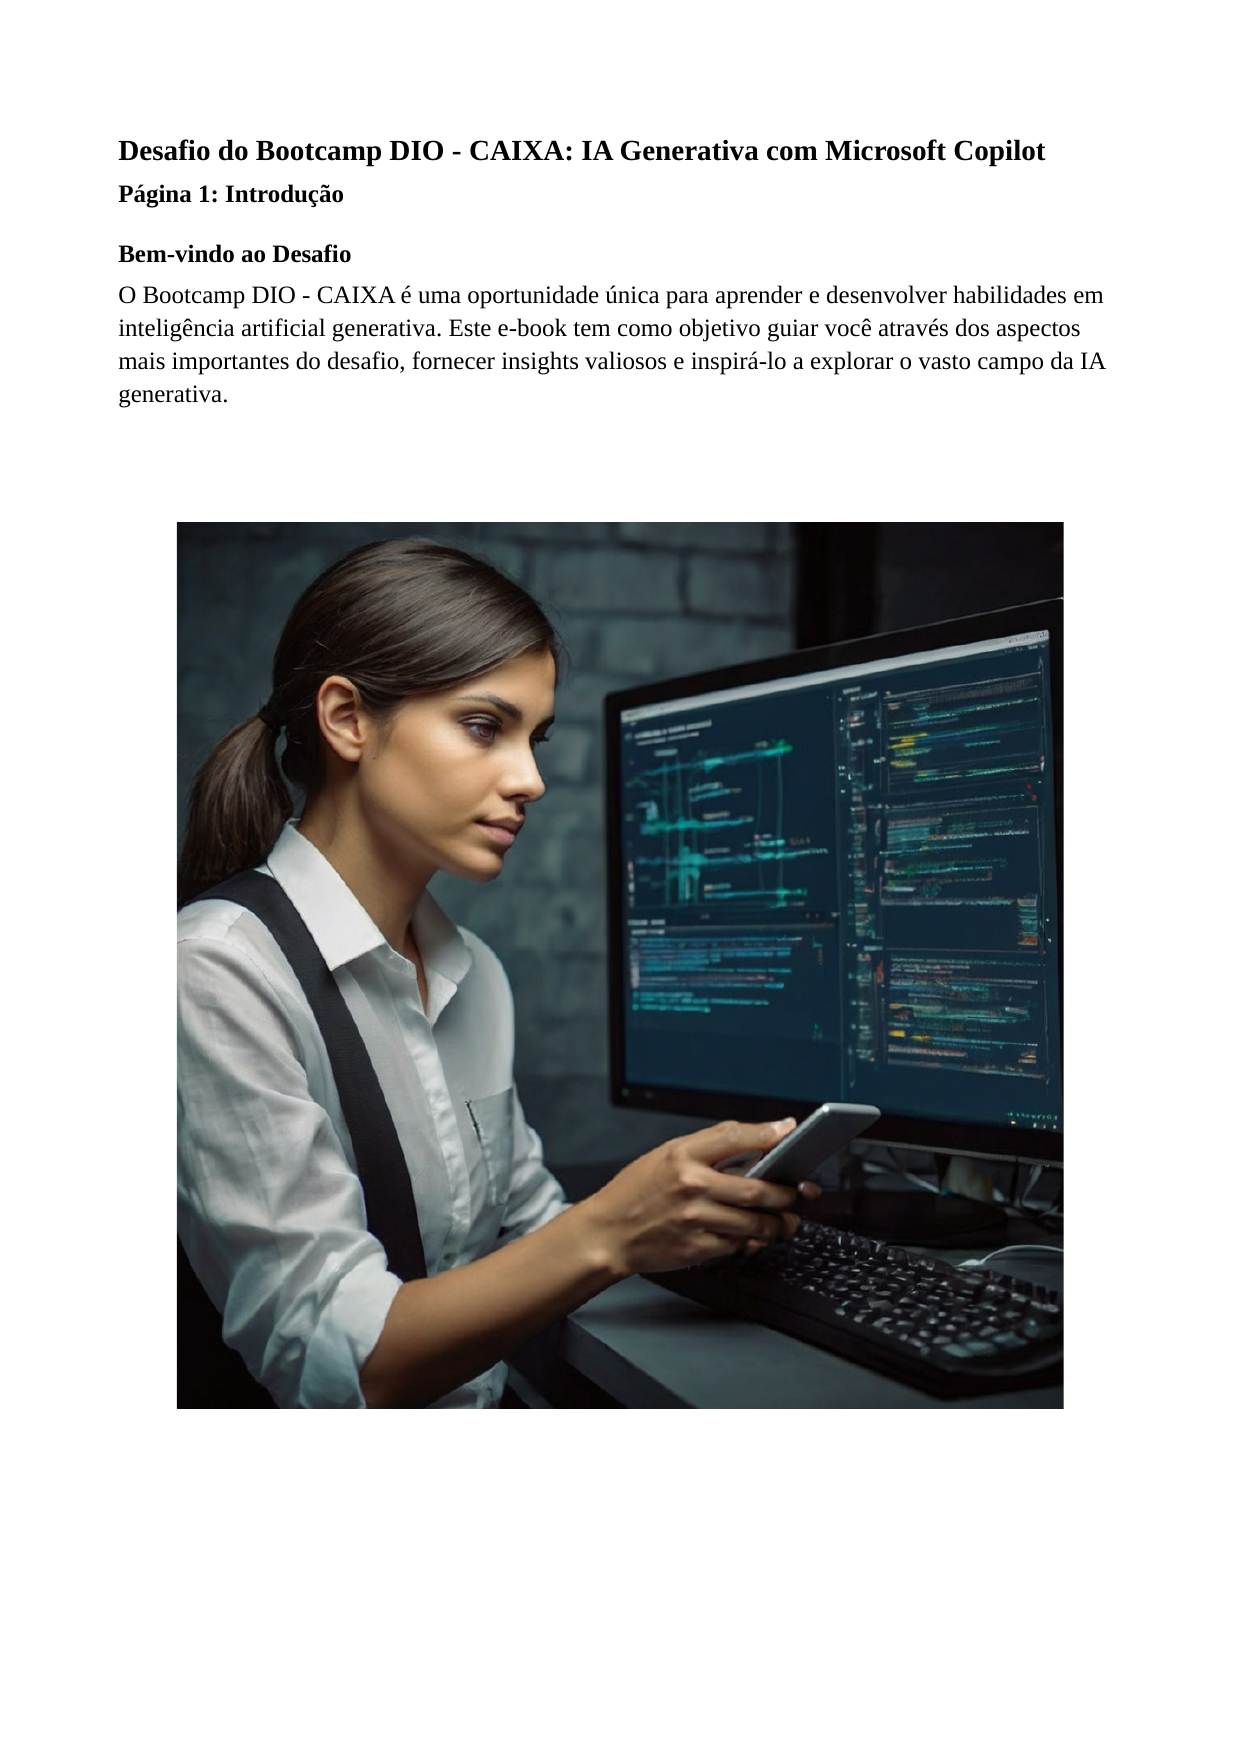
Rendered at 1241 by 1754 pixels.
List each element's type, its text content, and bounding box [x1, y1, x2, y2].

text O Bootcamp DIO - CAIXA é uma oportunidade única para aprender e desenvolver habilidades em inteligência artificial generativa. Este e-book tem como objetivo guiar você através dos aspectos mais importantes do desafio, fornecer insights valiosos e inspirá-lo a explorar o vasto campo da IA generativa. [118, 280, 1122, 408]
text Página 1: Introdução [118, 179, 1122, 207]
subtitle Bem-vindo ao Desafio [118, 239, 1122, 268]
picture [176, 522, 1064, 1409]
subtitle Desafio do Bootcamp DIO - CAIXA: IA Generativa com Microsoft Copilot [118, 133, 1122, 166]
